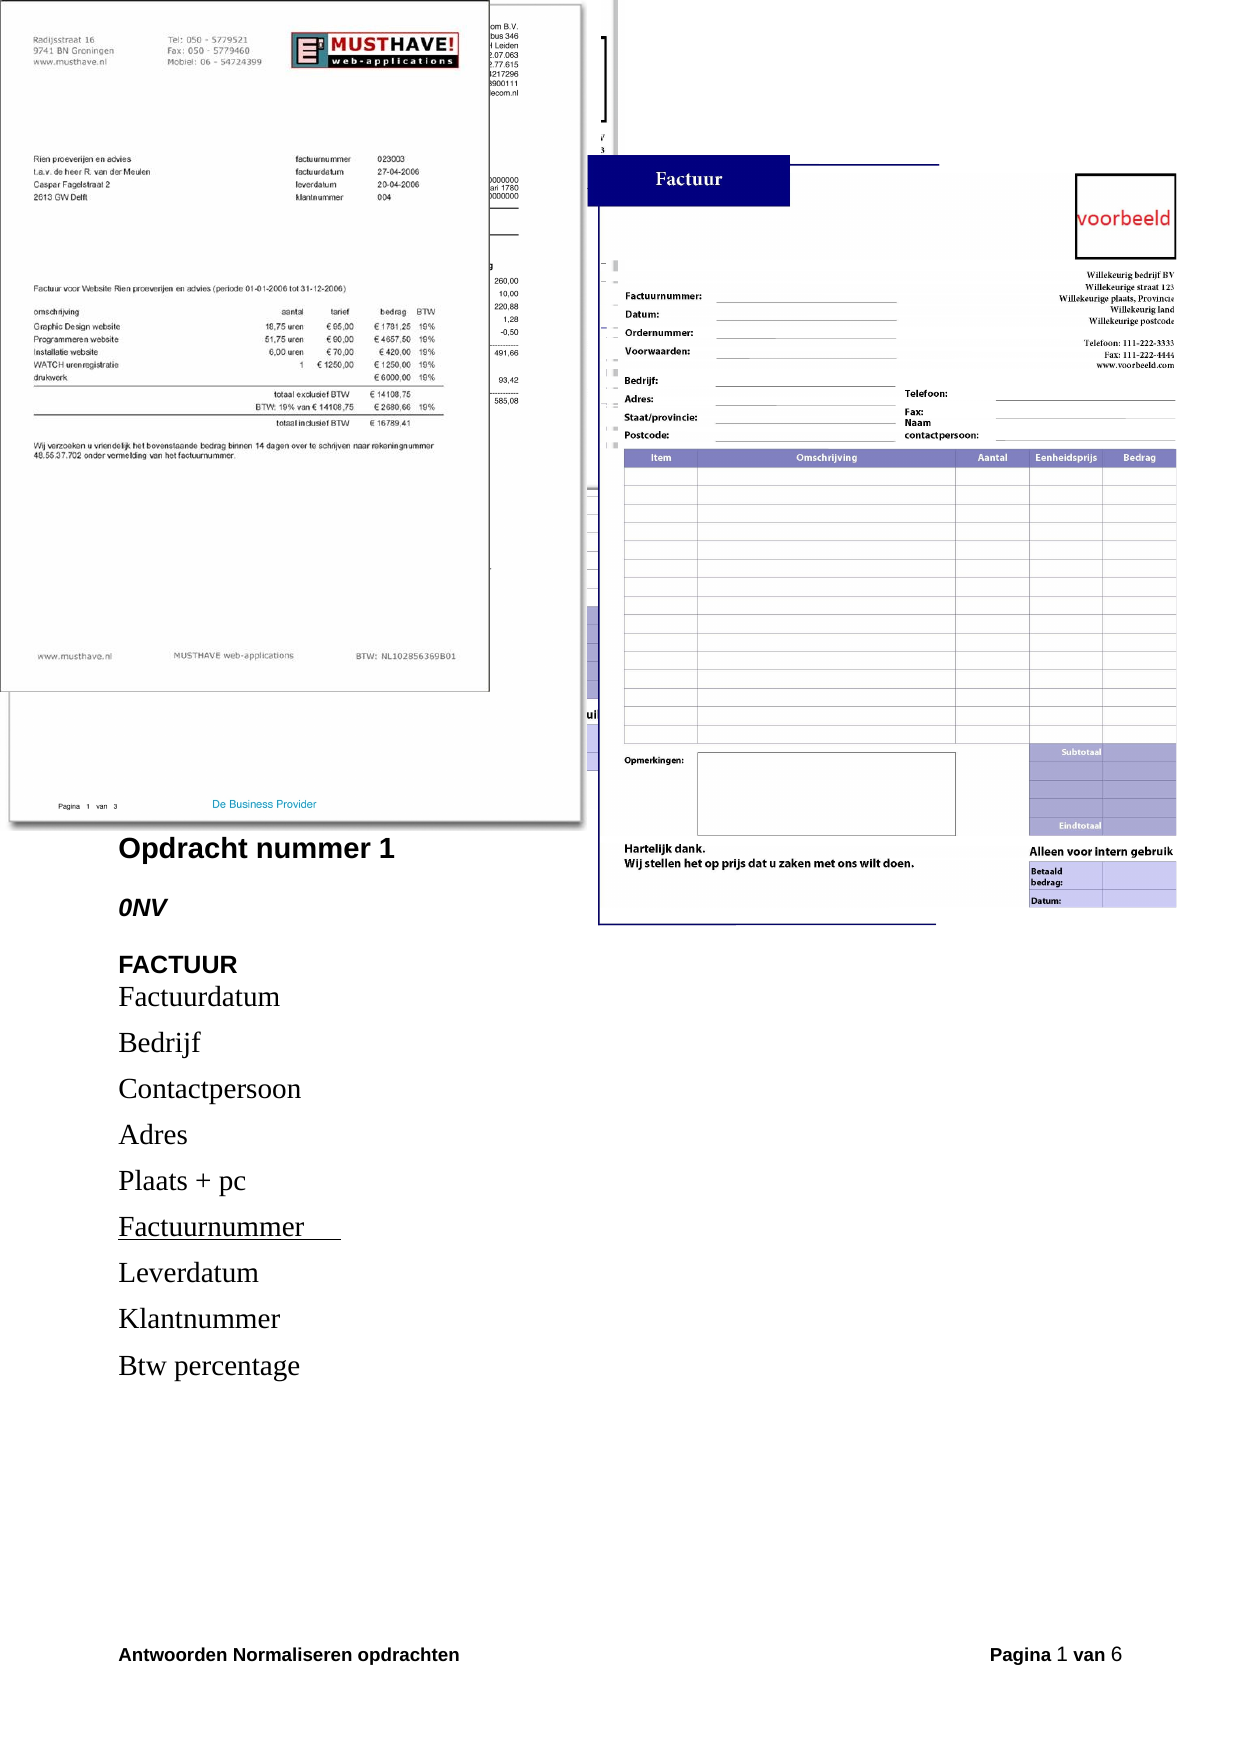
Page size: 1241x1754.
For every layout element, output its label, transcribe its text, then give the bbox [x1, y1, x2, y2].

text Contactpersoon [118, 987, 1122, 1021]
text Factuurnummer [118, 1586, 1122, 1619]
text Factuurdatum [118, 895, 663, 928]
text Factuurdatum [865, 905, 1122, 911]
text Adres [118, 1033, 1122, 1067]
picture [0, 0, 625, 831]
text 0NV [118, 180, 1122, 837]
text Opdracht nummer 1 [625, 118, 1122, 152]
text Bedrijf [118, 941, 1122, 974]
text Bestelde artikelen: [118, 1539, 1122, 1573]
text 0NV [672, 668, 1122, 713]
text Factuurnummer [118, 1125, 1122, 1159]
text FACTUUR [118, 866, 663, 895]
text Leverdatum [118, 1171, 1122, 1205]
text 0NV [672, 756, 1122, 765]
text 0NV [814, 808, 1122, 813]
picture [628, 214, 1195, 946]
text Klantnummer [118, 1217, 1122, 1251]
text Plaats + pc [118, 1079, 1122, 1113]
text Btw percentage [118, 1263, 1122, 1297]
